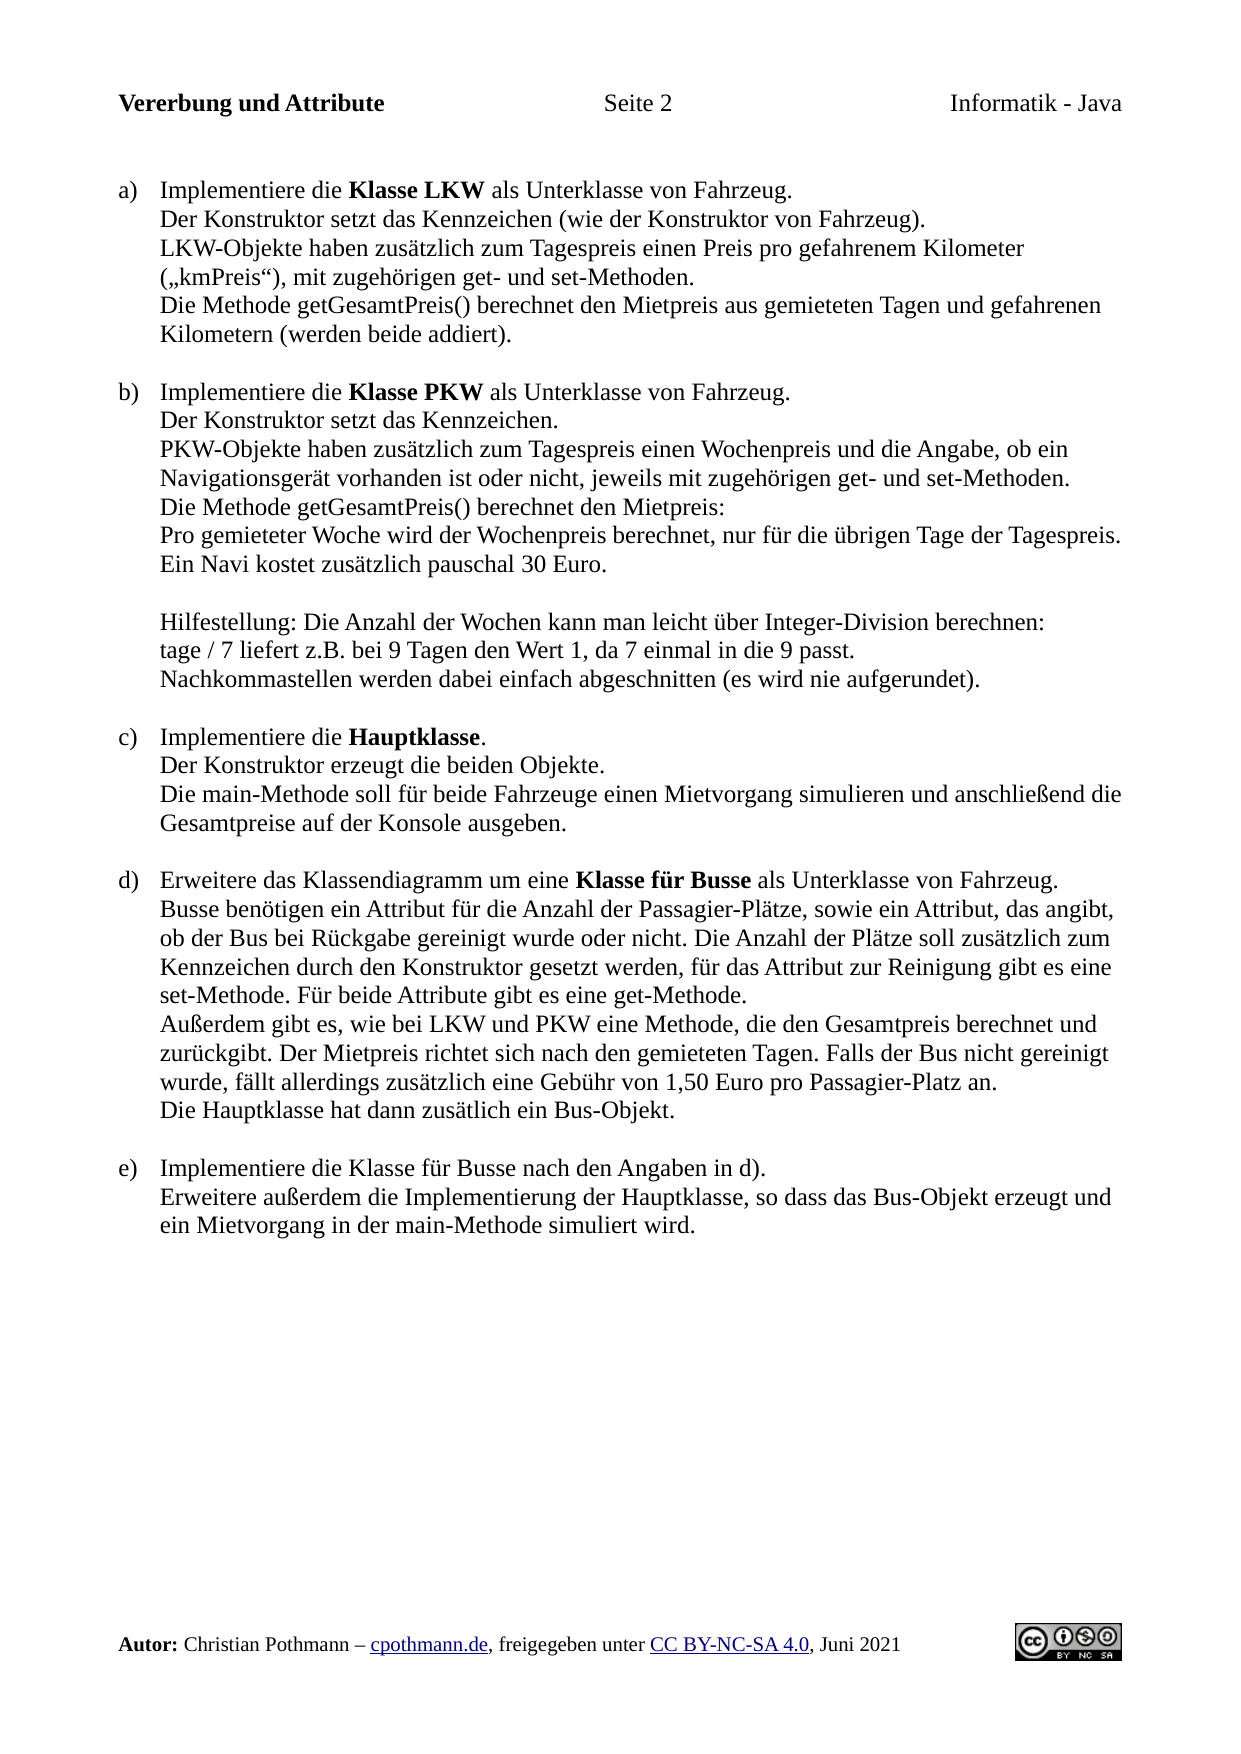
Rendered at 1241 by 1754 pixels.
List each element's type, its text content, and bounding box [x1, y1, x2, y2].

list Implementiere die Klasse PKW als Unterklasse von Fahrzeug. Der Konstruktor setzt das Kennzeichen. PKW-Objekte haben zusätzlich zum Tagespreis einen Wochenpreis und die Angabe, ob ein Navigationsgerät vorhanden ist oder nicht, jeweils mit zugehörigen get- und set-Methoden. Die Methode getGesamtPreis() berechnet den Mietpreis: Pro gemieteter Woche wird der Wochenpreis berechnet, nur für die übrigen Tage der Tagespreis. Ein Navi kostet zusätzlich pauschal 30 Euro. Hilfestellung: Die Anzahl der Wochen kann man leicht über Integer-Division berechnen: tage / 7 liefert z.B. bei 9 Tagen den Wert 1, da 7 einmal in die 9 passt. Nachkommastellen werden dabei einfach abgeschnitten (es wird nie aufgerundet). [118, 377, 1122, 693]
text Autor: Christian Pothmann – cpothmann.de, freigegeben unter CC BY-NC-SA 4.0, Juni 2021 [118, 1632, 1015, 1656]
list Implementiere die Hauptklasse. Der Konstruktor erzeugt die beiden Objekte. Die main-Methode soll für beide Fahrzeuge einen Mietvorgang simulieren und anschließend die Gesamtpreise auf der Konsole ausgeben. [118, 722, 1122, 837]
picture [1015, 1623, 1122, 1661]
list Implementiere die Klasse LKW als Unterklasse von Fahrzeug. Der Konstruktor setzt das Kennzeichen (wie der Konstruktor von Fahrzeug). LKW-Objekte haben zusätzlich zum Tagespreis einen Preis pro gefahrenem Kilometer („kmPreis“), mit zugehörigen get- und set-Methoden. Die Methode getGesamtPreis() berechnet den Mietpreis aus gemieteten Tagen und gefahrenen Kilometern (werden beide addiert). [118, 176, 1122, 348]
list Implementiere die Klasse für Busse nach den Angaben in d). Erweitere außerdem die Implementierung der Hauptklasse, so dass das Bus-Objekt erzeugt und ein Mietvorgang in der main-Methode simuliert wird. [118, 1153, 1122, 1268]
list Erweitere das Klassendiagramm um eine Klasse für Busse als Unterklasse von Fahrzeug. Busse benötigen ein Attribut für die Anzahl der Passagier-Plätze, sowie ein Attribut, das angibt, ob der Bus bei Rückgabe gereinigt wurde oder nicht. Die Anzahl der Plätze soll zusätzlich zum Kennzeichen durch den Konstruktor gesetzt werden, für das Attribut zur Reinigung gibt es eine set-Methode. Für beide Attribute gibt es eine get-Methode. Außerdem gibt es, wie bei LKW und PKW eine Methode, die den Gesamtpreis berechnet und zurückgibt. Der Mietpreis richtet sich nach den gemieteten Tagen. Falls der Bus nicht gereinigt wurde, fällt allerdings zusätzlich eine Gebühr von 1,50 Euro pro Passagier-Platz an. Die Hauptklasse hat dann zusätlich ein Bus-Objekt. [118, 866, 1122, 1124]
